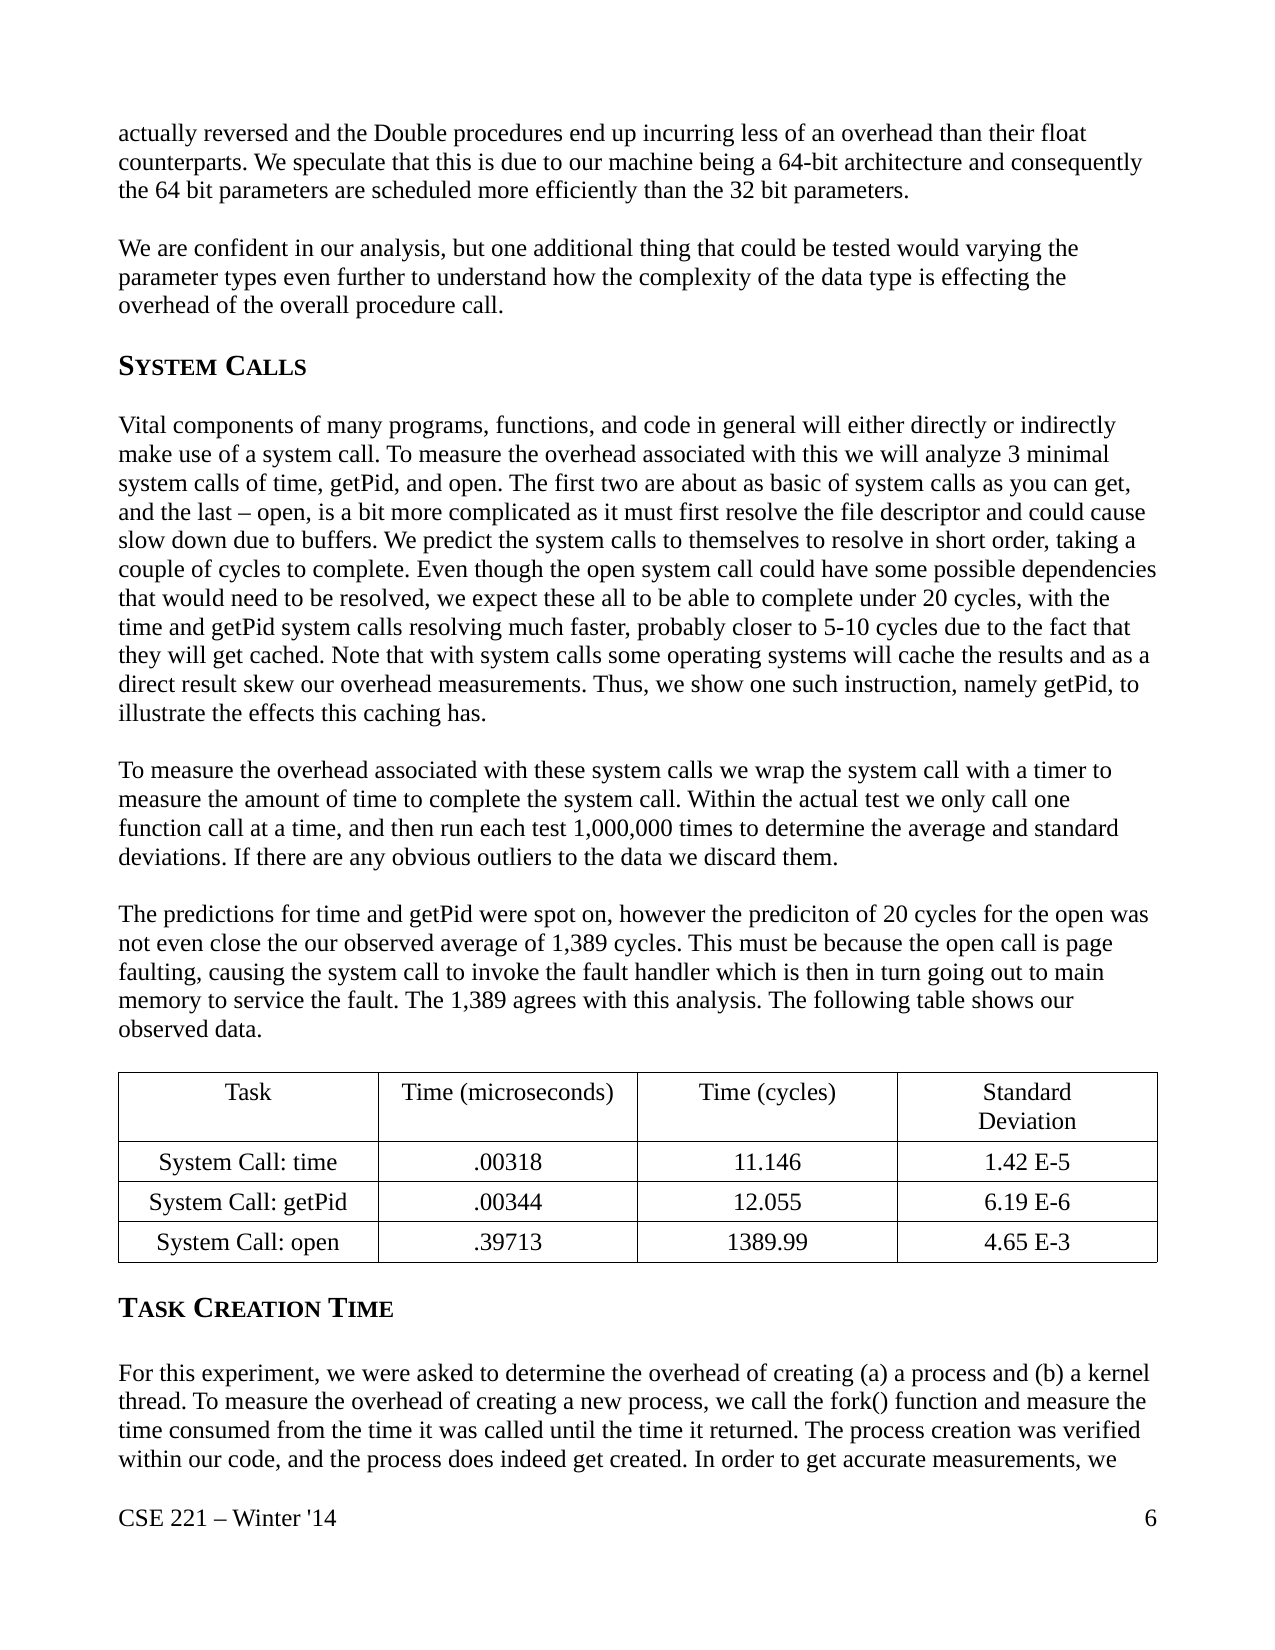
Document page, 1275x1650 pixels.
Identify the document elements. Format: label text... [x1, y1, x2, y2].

table_cell 4.65 E-3 [898, 1222, 1157, 1262]
table_cell .39713 [379, 1222, 637, 1262]
text System Calls [118, 348, 1157, 382]
table_header Standard Deviation [898, 1073, 1157, 1141]
table_cell .00344 [379, 1182, 637, 1221]
table_cell System Call: open [119, 1222, 378, 1262]
table_header Task [119, 1073, 378, 1141]
table_header Time (microseconds) [379, 1073, 637, 1141]
table_cell 6.19 E-6 [898, 1182, 1157, 1221]
table_cell 1389.99 [638, 1222, 897, 1262]
table_cell System Call: getPid [119, 1182, 378, 1221]
text Vital components of many programs, functions, and code in general will either directly or indirectly make use of a system call. To measure the overhead associated with this we will analyze 3 minimal system calls of time, getPid, and open. The first two are about as basic of system calls as you can get, and the last – open, is a bit more complicated as it must first resolve the file descriptor and could cause slow down due to buffers. We predict the system calls to themselves to resolve in short order, taking a couple of cycles to complete. Even though the open system call could have some possible dependencies that would need to be resolved, we expect these all to be able to complete under 20 cycles, with the time and getPid system calls resolving much faster, probably closer to 5-10 cycles due to the fact that they will get cached. Note that with system calls some operating systems will cache the results and as a direct result skew our overhead measurements. Thus, we show one such instruction, namely getPid, to illustrate the effects this caching has. [118, 410, 1157, 727]
text For this experiment, we were asked to determine the overhead of creating (a) a process and (b) a kernel thread. To measure the overhead of creating a new process, we call the fork() function and measure the time consumed from the time it was called until the time it returned. The process creation was verified within our code, and the process does indeed get created. In order to get accurate measurements, we [118, 1358, 1157, 1473]
table_cell 12.055 [638, 1182, 897, 1221]
table_header Time (cycles) [638, 1073, 897, 1141]
text The predictions for time and getPid were spot on, however the prediciton of 20 cycles for the open was not even close the our observed average of 1,389 cycles. This must be because the open call is page faulting, causing the system call to invoke the fault handler which is then in turn going out to main memory to service the fault. The 1,389 agrees with this analysis. The following table shows our observed data. [118, 899, 1157, 1043]
table_cell 11.146 [638, 1142, 897, 1181]
text To measure the overhead associated with these system calls we wrap the system call with a timer to measure the amount of time to complete the system call. Within the actual test we only call one function call at a time, and then run each test 1,000,000 times to determine the average and standard deviations. If there are any obvious outliers to the data we discard them. [118, 755, 1157, 870]
table_cell 1.42 E-5 [898, 1142, 1157, 1181]
text We are confident in our analysis, but one additional thing that could be tested would varying the parameter types even further to understand how the complexity of the data type is effecting the overhead of the overall procedure call. [118, 233, 1157, 319]
table_cell System Call: time [119, 1142, 378, 1181]
table_cell .00318 [379, 1142, 637, 1181]
text Task Creation Time [118, 1291, 1157, 1324]
text actually reversed and the Double procedures end up incurring less of an overhead than their float counterparts. We speculate that this is due to our machine being a 64-bit architecture and consequently the 64 bit parameters are scheduled more efficiently than the 32 bit parameters. [118, 118, 1157, 204]
